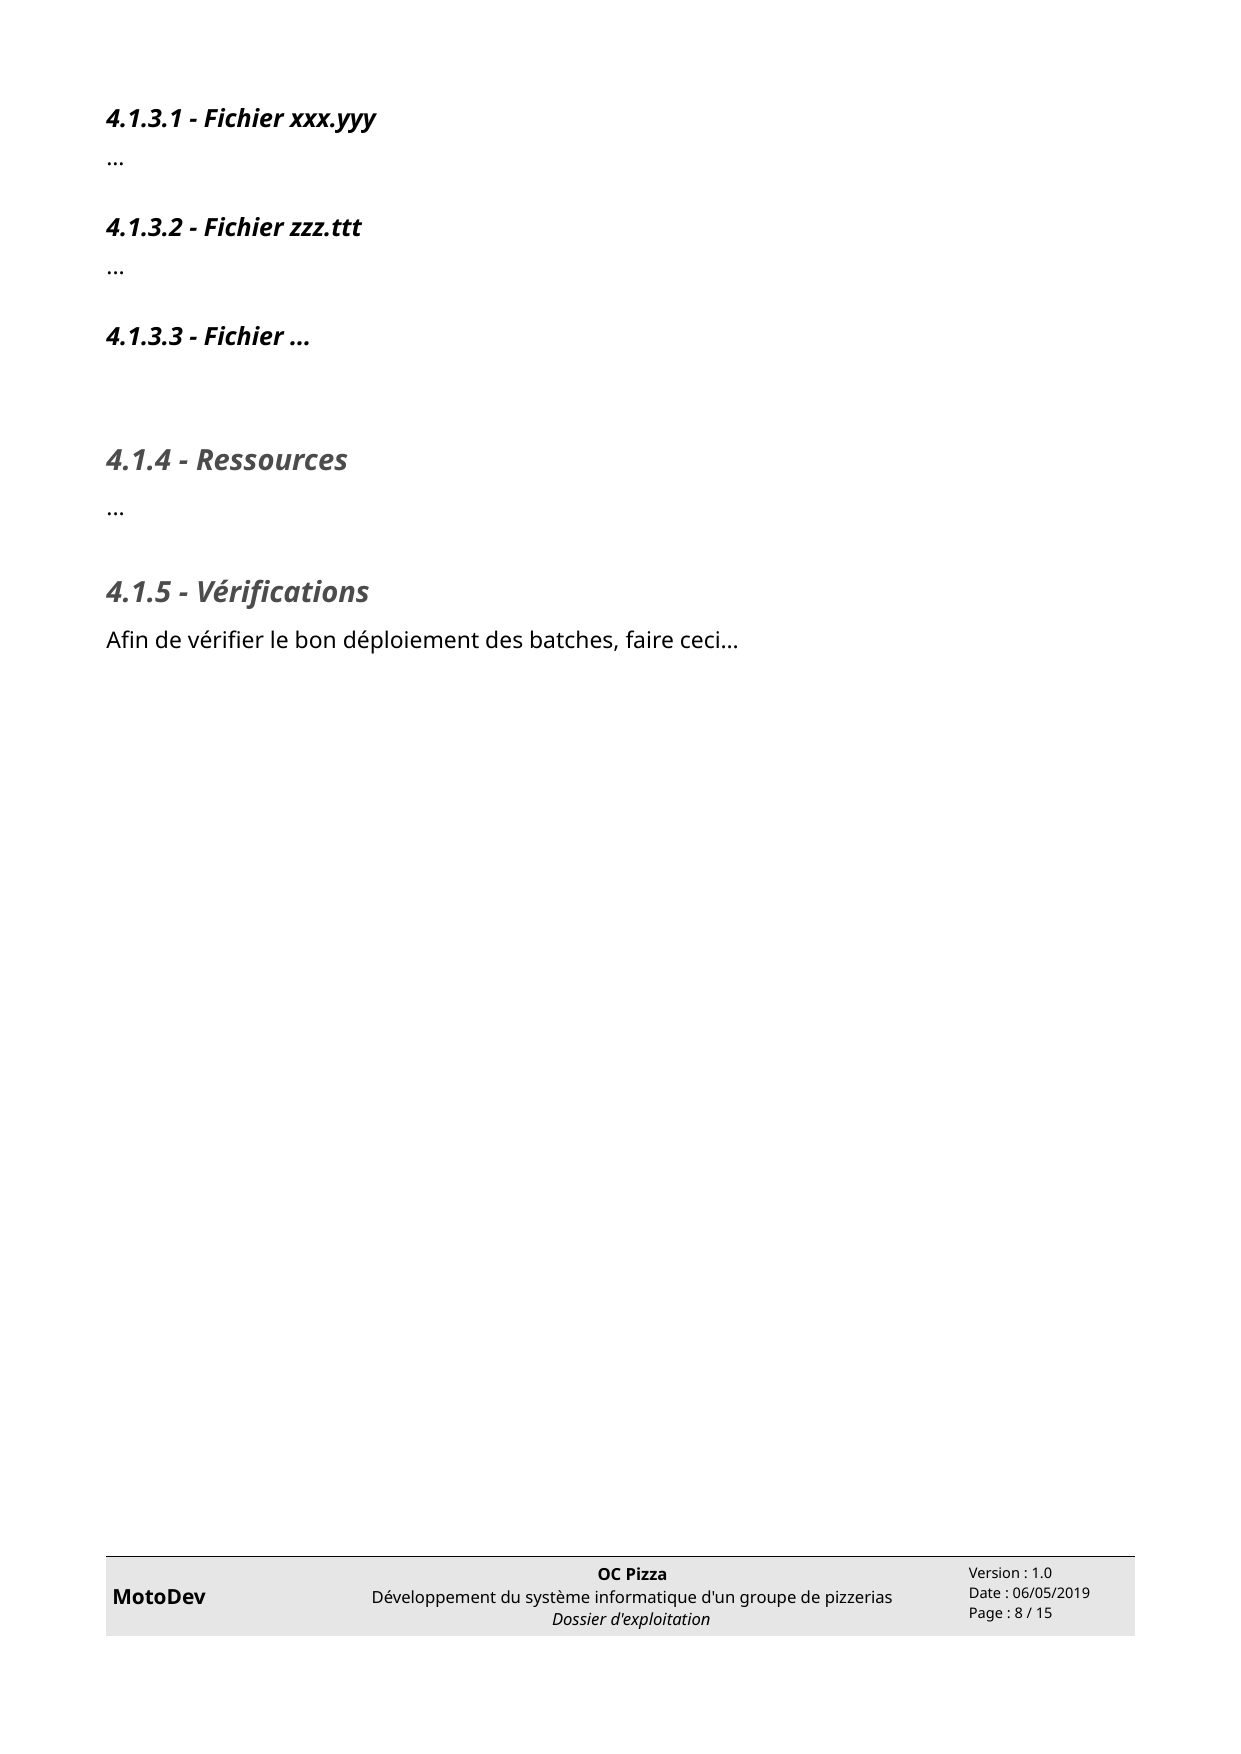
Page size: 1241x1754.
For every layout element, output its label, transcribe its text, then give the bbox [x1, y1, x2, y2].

text … [106, 141, 1134, 172]
subtitle Fichier xxx.yyy [106, 100, 1134, 134]
text ... [106, 250, 1134, 281]
subtitle Ressources [106, 439, 1134, 479]
subtitle Fichier ... [106, 318, 1134, 353]
text ... [106, 491, 1134, 523]
subtitle Fichier zzz.ttt [106, 209, 1134, 243]
subtitle Vérifications [106, 572, 1134, 611]
text Afin de vérifier le bon déploiement des batches, faire ceci… [106, 624, 1134, 655]
